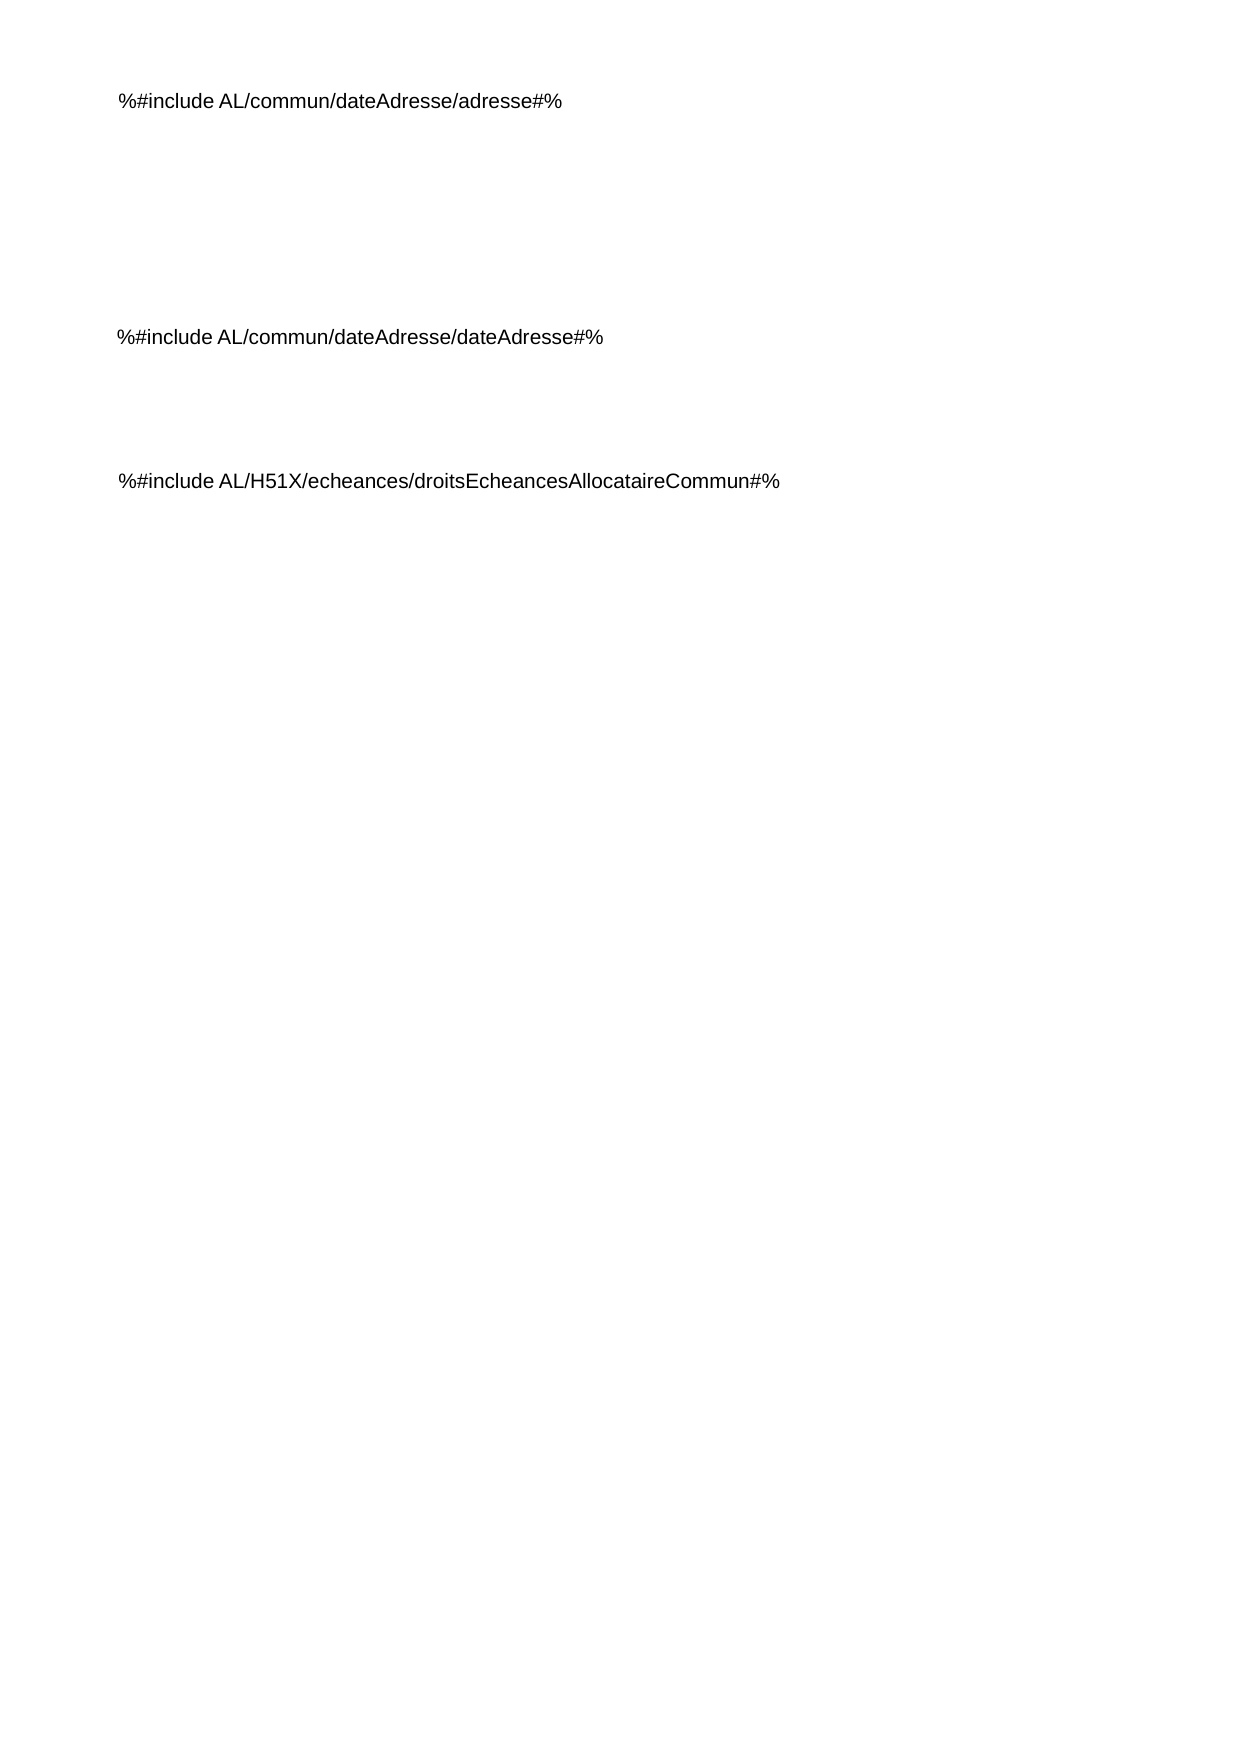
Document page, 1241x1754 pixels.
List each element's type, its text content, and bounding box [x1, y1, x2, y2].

text %#include AL/H51X/echeances/droitsEcheancesAllocataireCommun#% [118, 468, 1122, 492]
text %#include AL/commun/dateAdresse/dateAdresse#% [117, 325, 1131, 349]
